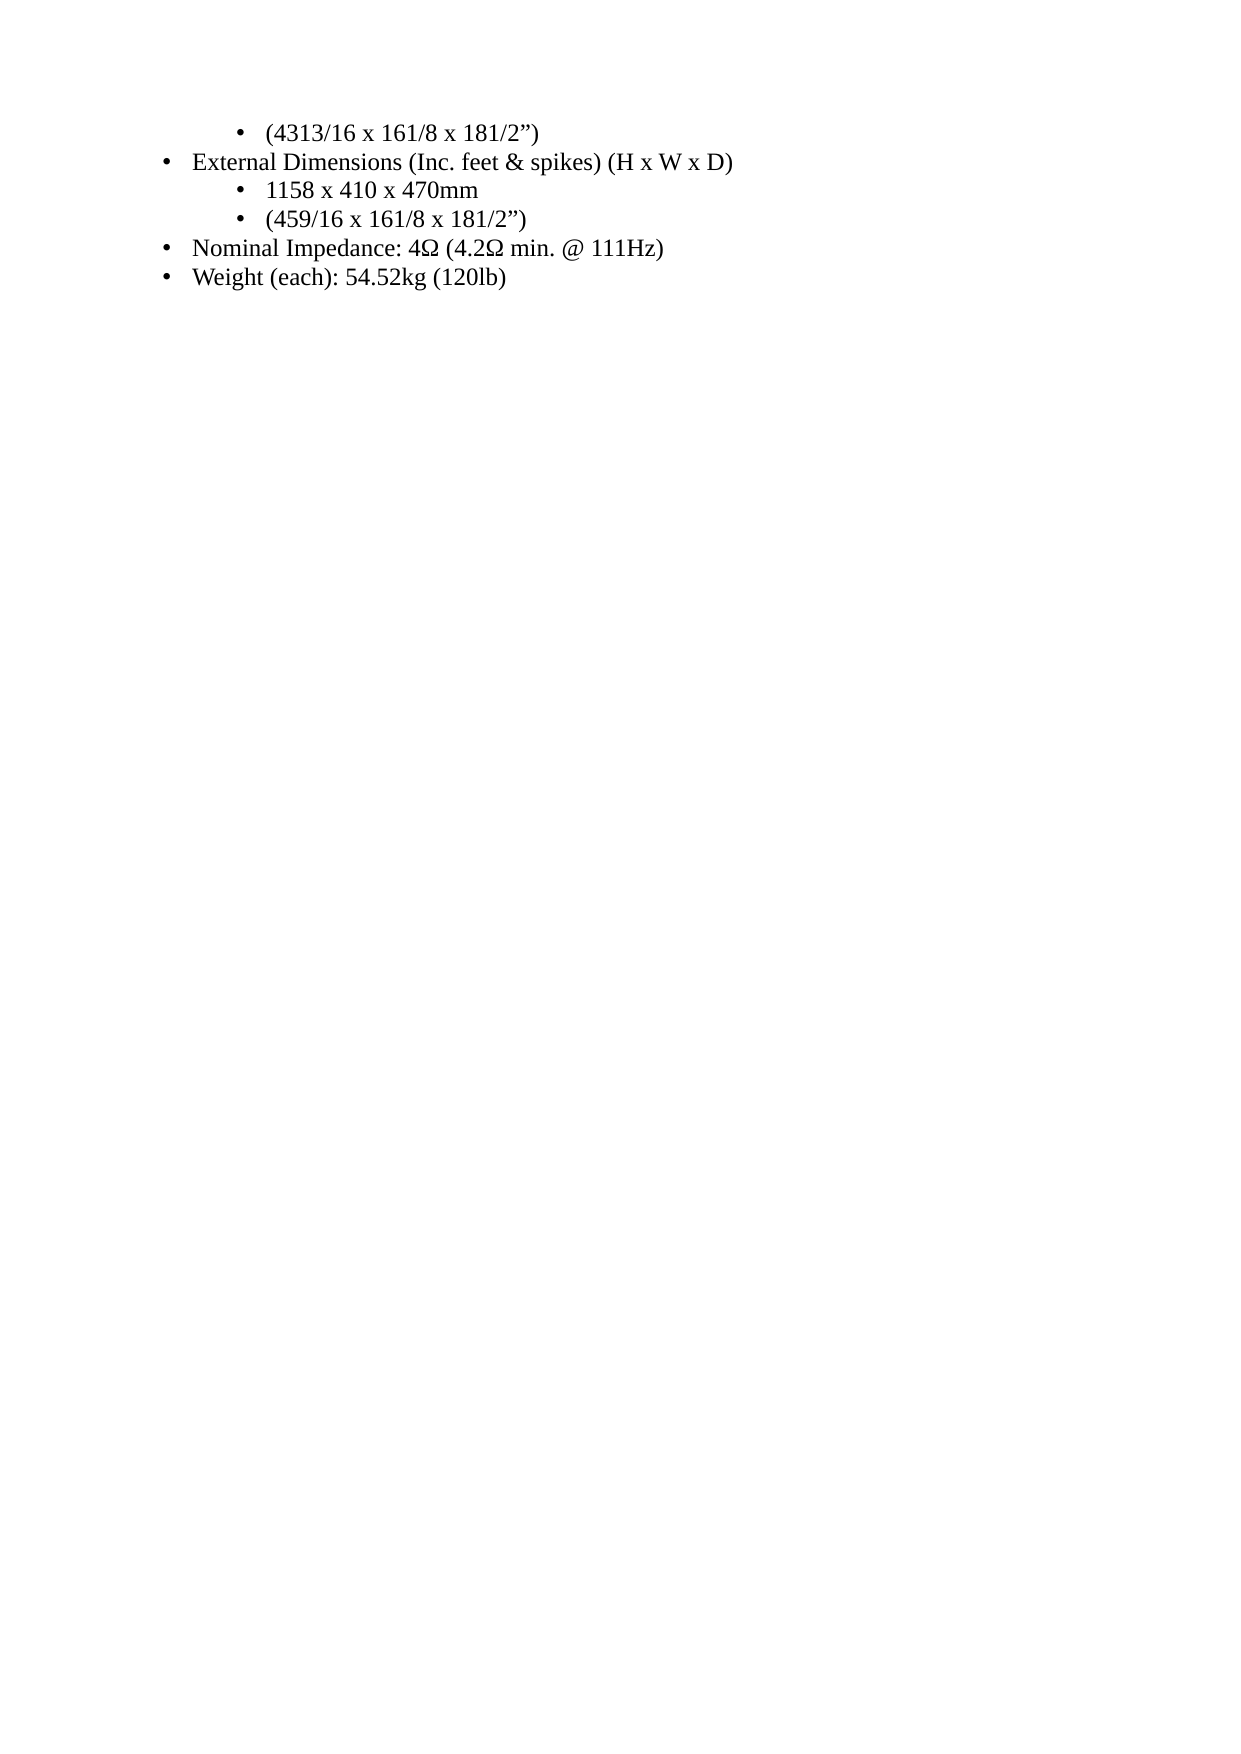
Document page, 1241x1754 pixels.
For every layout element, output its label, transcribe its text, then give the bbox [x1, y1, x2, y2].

list Weight (each): 54.52kg (120lb) [162, 262, 1122, 291]
list (4313/16 x 161/8 x 181/2”) [236, 118, 1122, 147]
list (459/16 x 161/8 x 181/2”) [236, 204, 1122, 233]
list External Dimensions (Inc. feet & spikes) (H x W x D) [162, 147, 1122, 176]
list Nominal Impedance: 4Ω (4.2Ω min. @ 111Hz) [162, 233, 1122, 262]
list 1158 x 410 x 470mm [236, 176, 1122, 204]
